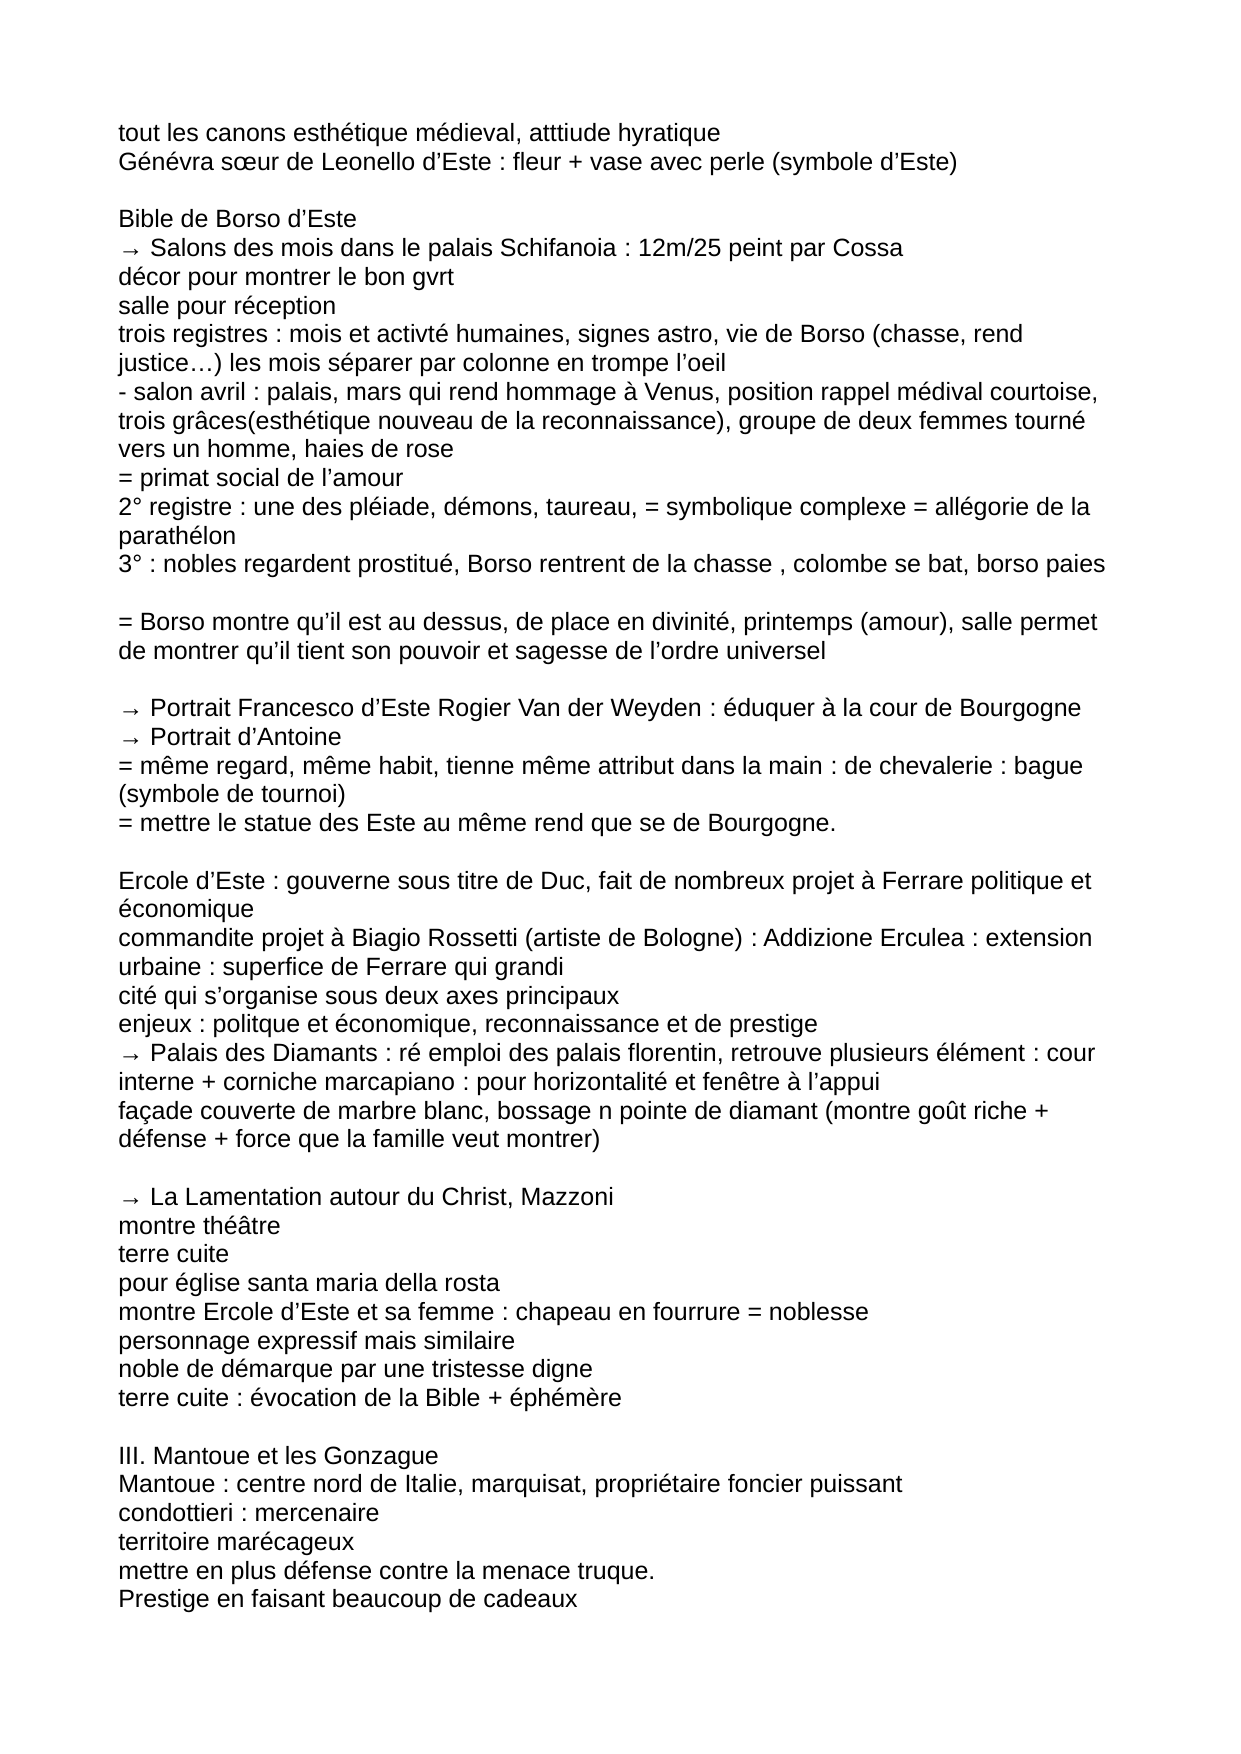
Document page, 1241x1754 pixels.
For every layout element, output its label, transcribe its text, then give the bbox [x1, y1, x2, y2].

text terre cuite [118, 1239, 1122, 1268]
text Génévra sœur de Leonello d’Este : fleur + vase avec perle (symbole d’Este) [118, 147, 1122, 176]
text = même regard, même habit, tienne même attribut dans la main : de chevalerie : bague (symbole de tournoi) [118, 751, 1122, 808]
text mettre en plus défense contre la menace truque. [118, 1556, 1122, 1584]
text cité qui s’organise sous deux axes principaux [118, 981, 1122, 1009]
text → Palais des Diamants : ré emploi des palais florentin, retrouve plusieurs élément : cour interne + corniche marcapiano : pour horizontalité et fenêtre à l’appui [118, 1038, 1122, 1096]
text condottieri : mercenaire [118, 1498, 1122, 1527]
text → Portrait d’Antoine [118, 722, 1122, 751]
text territoire marécageux [118, 1527, 1122, 1556]
text → Portrait Francesco d’Este Rogier Van der Weyden : éduquer à la cour de Bourgogne [118, 693, 1122, 722]
text salle pour réception [118, 291, 1122, 319]
text personnage expressif mais similaire [118, 1326, 1122, 1354]
text montre théâtre [118, 1211, 1122, 1239]
text terre cuite : évocation de la Bible + éphémère [118, 1383, 1122, 1412]
text = mettre le statue des Este au même rend que se de Bourgogne. [118, 808, 1122, 837]
text III. Mantoue et les Gonzague [118, 1441, 1122, 1469]
text tout les canons esthétique médieval, atttiude hyratique [118, 118, 1122, 147]
text 3° : nobles regardent prostitué, Borso rentrent de la chasse , colombe se bat, borso paies [118, 549, 1122, 578]
text décor pour montrer le bon gvrt [118, 262, 1122, 291]
text Ercole d’Este : gouverne sous titre de Duc, fait de nombreux projet à Ferrare politique et économique [118, 866, 1122, 923]
text pour église santa maria della rosta [118, 1268, 1122, 1297]
text Mantoue : centre nord de Italie, marquisat, propriétaire foncier puissant [118, 1469, 1122, 1498]
text = primat social de l’amour [118, 463, 1122, 492]
text → Salons des mois dans le palais Schifanoia : 12m/25 peint par Cossa [118, 233, 1122, 262]
text noble de démarque par une tristesse digne [118, 1354, 1122, 1383]
text - salon avril : palais, mars qui rend hommage à Venus, position rappel médival courtoise, trois grâces(esthétique nouveau de la reconnaissance), groupe de deux femmes tourné vers un homme, haies de rose [118, 377, 1122, 463]
text → La Lamentation autour du Christ, Mazzoni [118, 1182, 1122, 1211]
text montre Ercole d’Este et sa femme : chapeau en fourrure = noblesse [118, 1297, 1122, 1326]
text trois registres : mois et activté humaines, signes astro, vie de Borso (chasse, rend justice…) les mois séparer par colonne en trompe l’oeil [118, 319, 1122, 377]
text 2° registre : une des pléiade, démons, taureau, = symbolique complexe = allégorie de la parathélon [118, 492, 1122, 549]
text = Borso montre qu’il est au dessus, de place en divinité, printemps (amour), salle permet de montrer qu’il tient son pouvoir et sagesse de l’ordre universel [118, 607, 1122, 664]
text façade couverte de marbre blanc, bossage n pointe de diamant (montre goût riche + défense + force que la famille veut montrer) [118, 1096, 1122, 1153]
text Prestige en faisant beaucoup de cadeaux [118, 1584, 1122, 1613]
text commandite projet à Biagio Rossetti (artiste de Bologne) : Addizione Erculea : extension urbaine : superfice de Ferrare qui grandi [118, 923, 1122, 981]
text Bible de Borso d’Este [118, 204, 1122, 233]
text enjeux : politque et économique, reconnaissance et de prestige [118, 1009, 1122, 1038]
